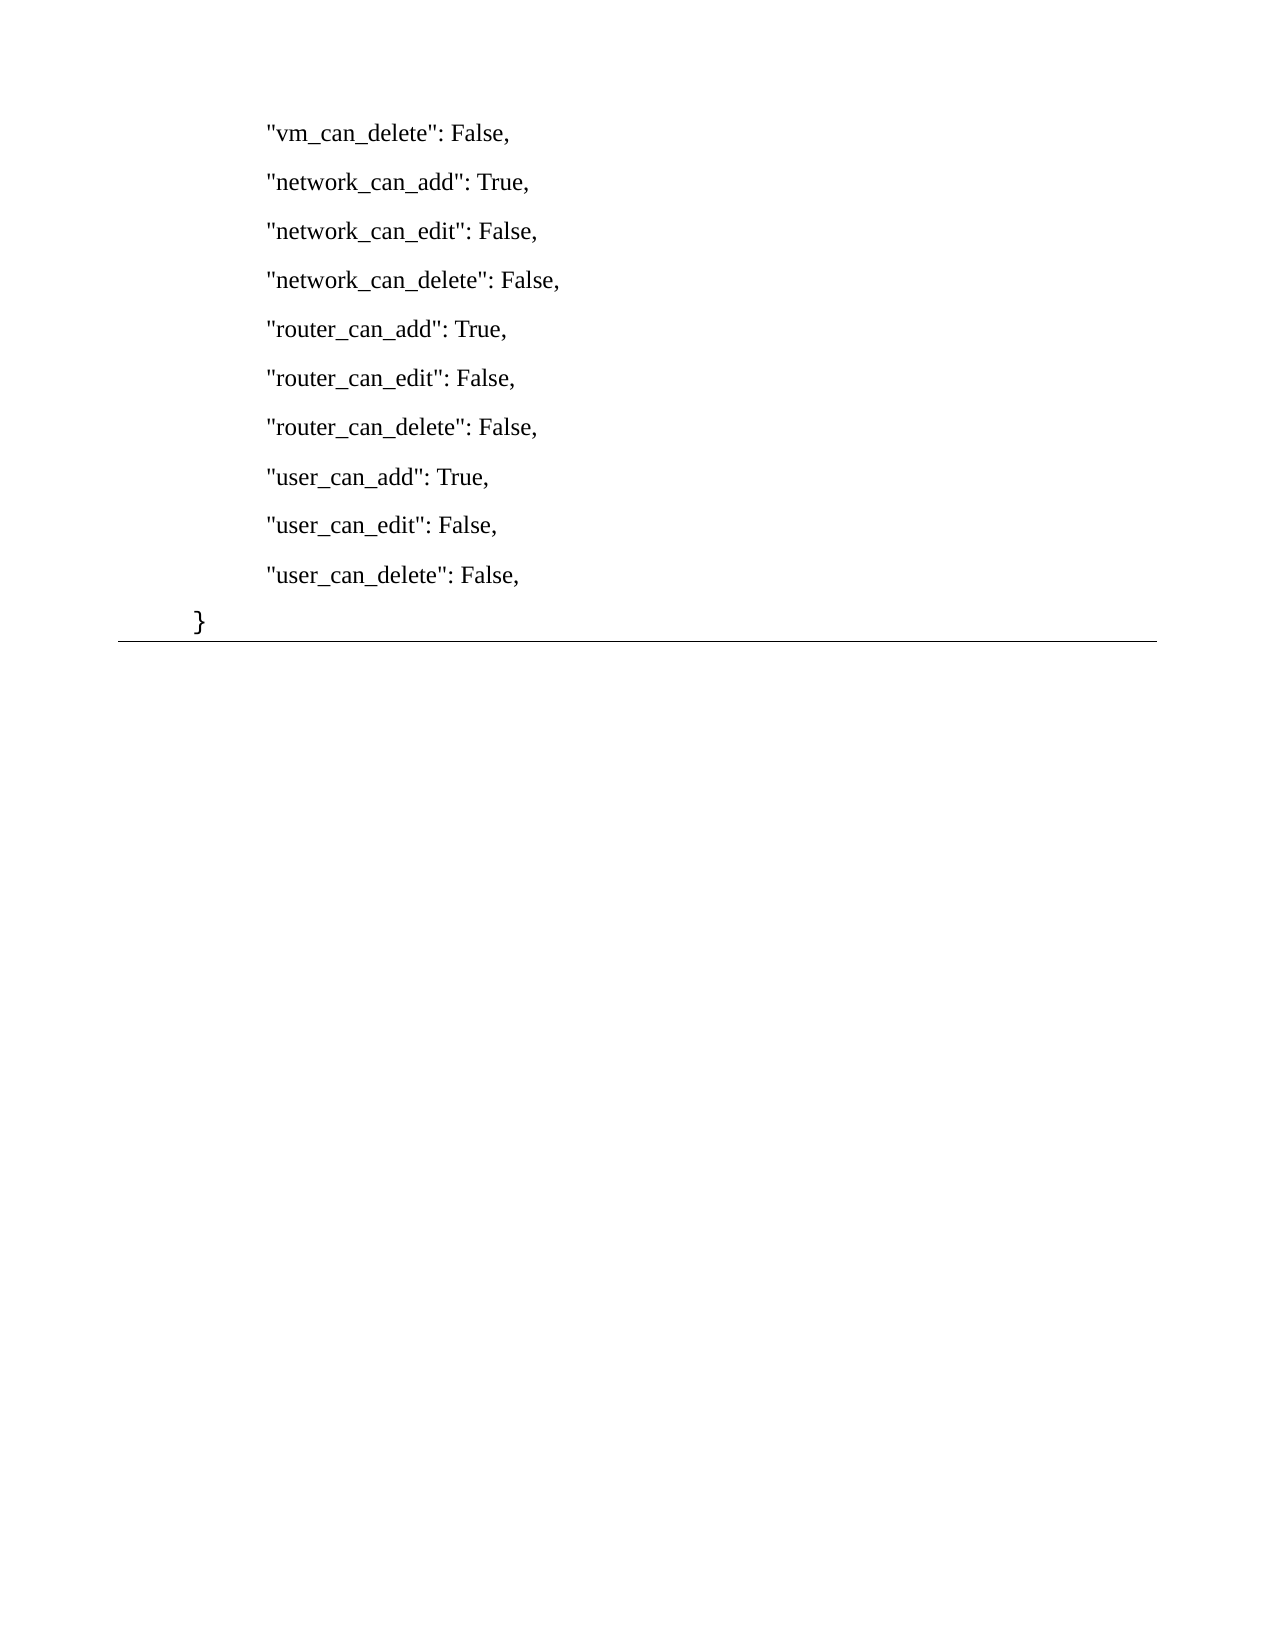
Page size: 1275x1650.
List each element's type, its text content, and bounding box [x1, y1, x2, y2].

text "network_can_add": True, [118, 167, 1157, 196]
text "router_can_delete": False, [118, 412, 1157, 441]
text "router_can_add": True, [118, 314, 1157, 343]
text "network_can_edit": False, [118, 216, 1157, 245]
text "user_can_delete": False, [118, 560, 1157, 588]
text } [118, 609, 1157, 641]
text "network_can_delete": False, [118, 265, 1157, 294]
text "router_can_edit": False, [118, 363, 1157, 392]
text "vm_can_delete": False, [118, 118, 1157, 147]
text "user_can_add": True, [118, 462, 1157, 490]
text "user_can_edit": False, [118, 511, 1157, 539]
